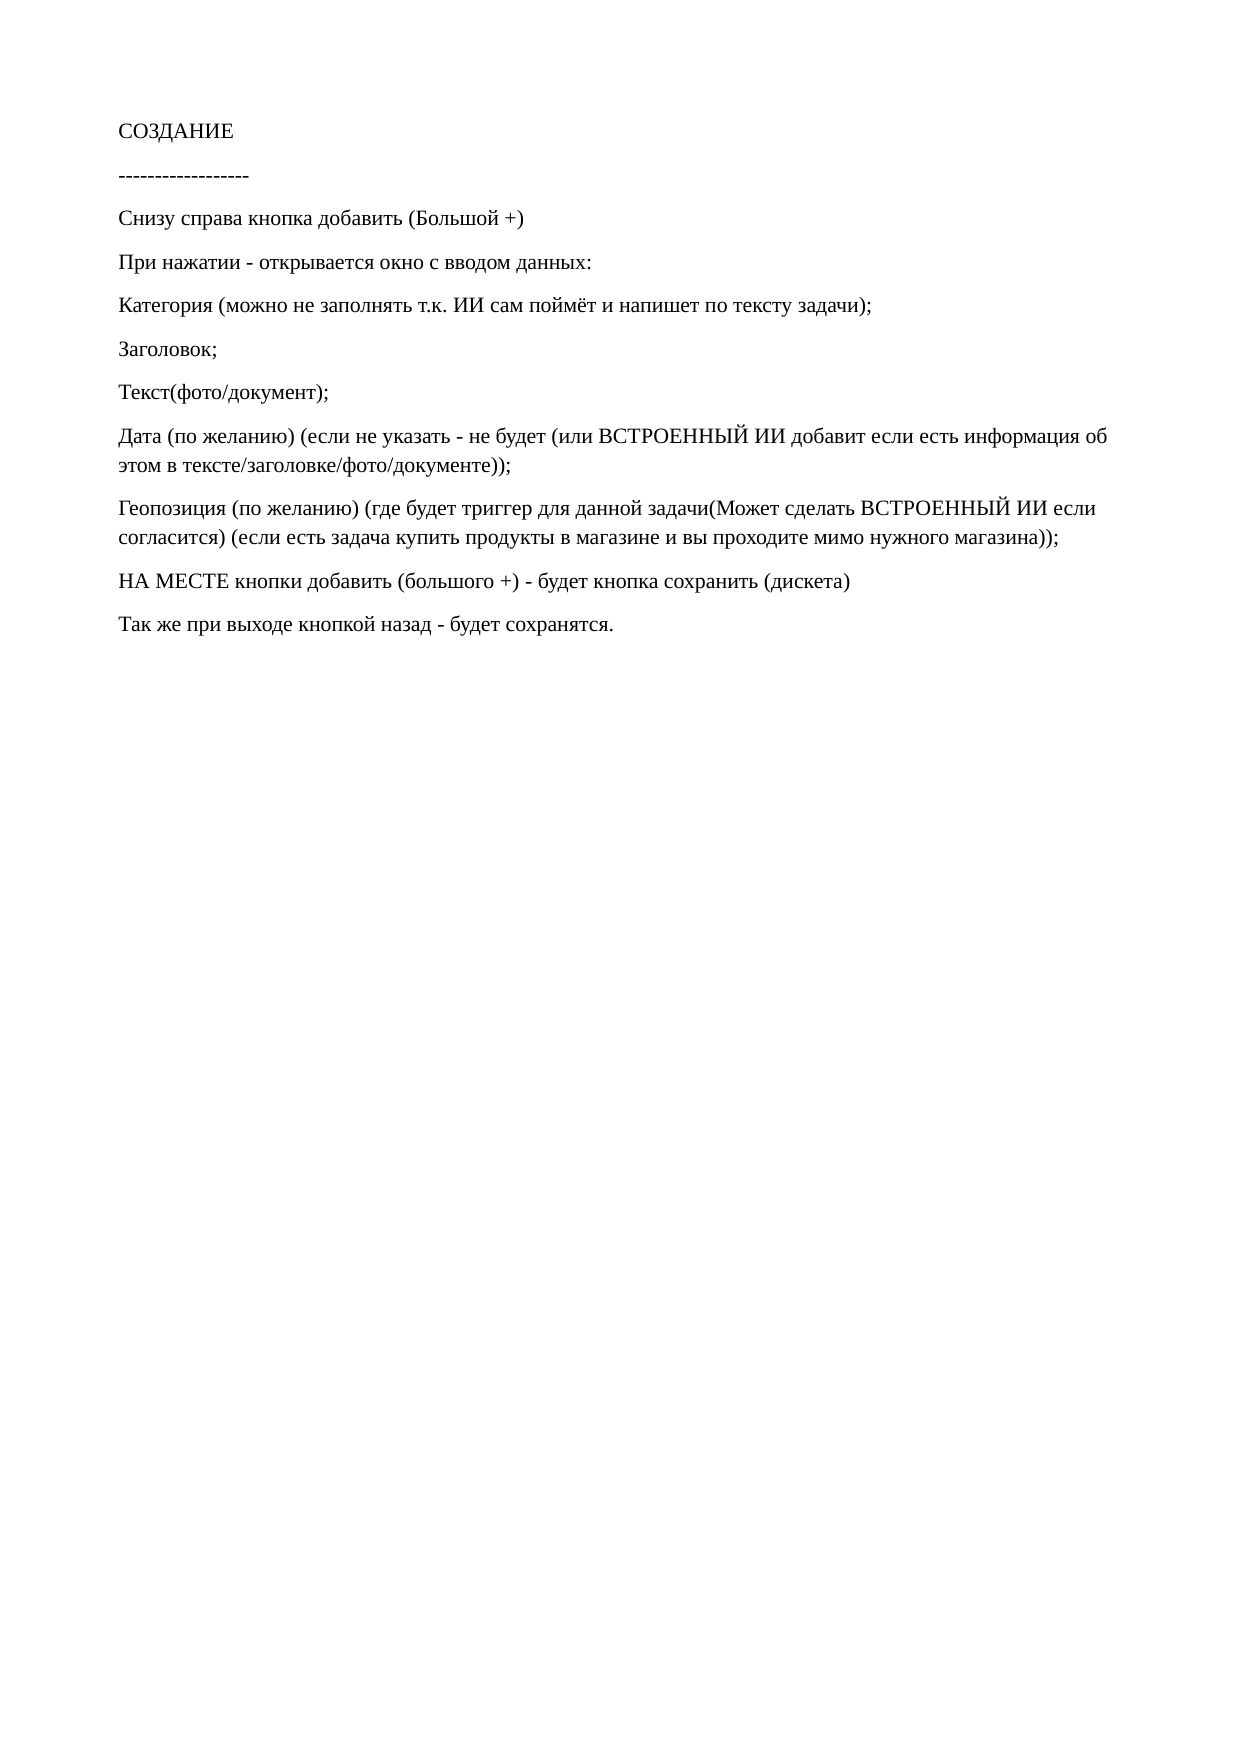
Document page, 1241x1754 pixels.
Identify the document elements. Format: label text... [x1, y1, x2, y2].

text Категория (можно не заполнять т.к. ИИ сам поймёт и напишет по тексту задачи); [118, 292, 1122, 317]
text НА МЕСТЕ кнопки добавить (большого +) - будет кнопка сохранить (дискета) [118, 568, 1122, 593]
text Так же при выходе кнопкой назад - будет сохранятся. [118, 611, 1122, 637]
text Геопозиция (по желанию) (где будет триггер для данной задачи(Может сделать ВСТРОЕННЫЙ ИИ если согласится) (если есть задача купить продукты в магазине и вы проходите мимо нужного магазина)); [118, 495, 1122, 549]
text Дата (по желанию) (если не указать - не будет (или ВСТРОЕННЫЙ ИИ добавит если есть информация об этом в тексте/заголовке/фото/документе)); [118, 423, 1122, 477]
text Заголовок; [118, 336, 1122, 361]
text Снизу справа кнопка добавить (Большой +) [118, 205, 1122, 230]
text СОЗДАНИЕ [118, 118, 1122, 143]
text ------------------ [118, 162, 1122, 187]
text При нажатии - открывается окно с вводом данных: [118, 249, 1122, 274]
text Текст(фото/документ); [118, 379, 1122, 404]
